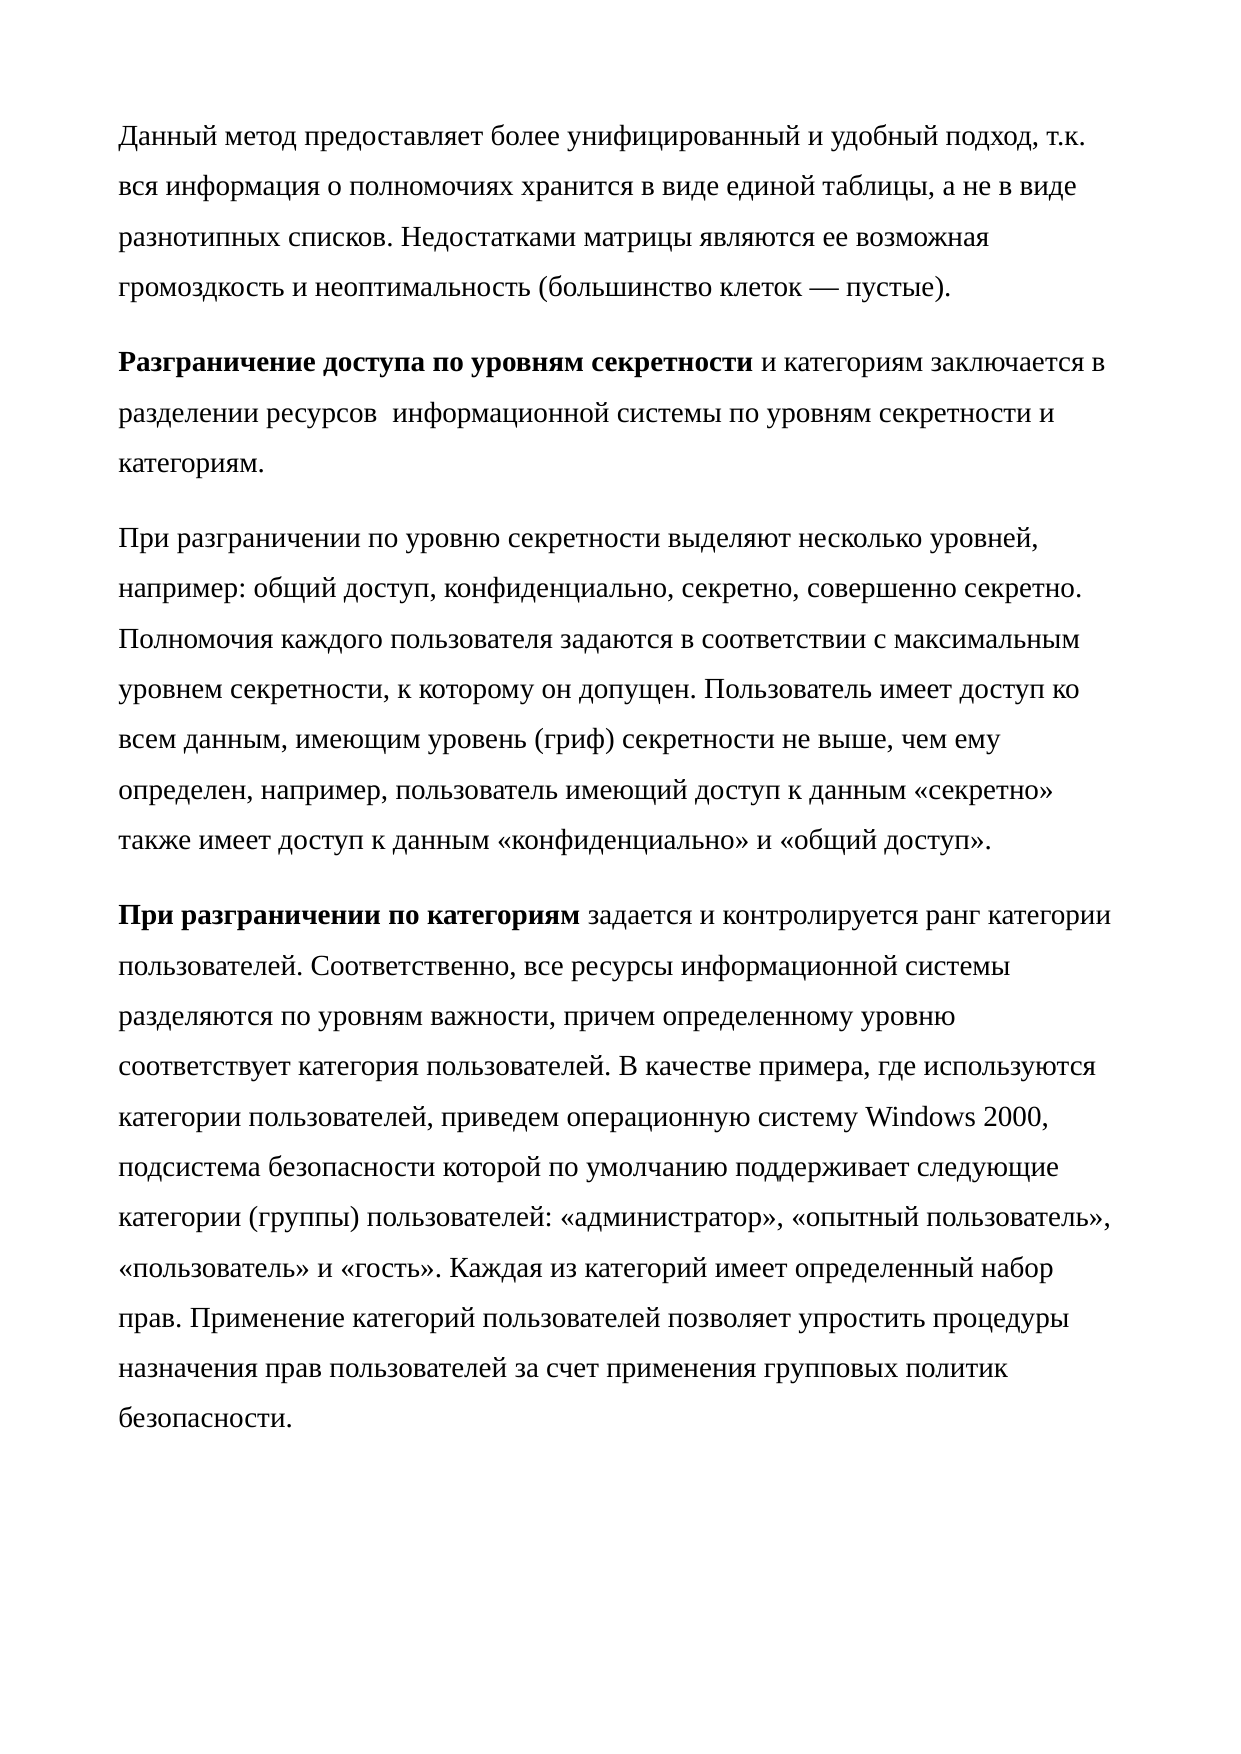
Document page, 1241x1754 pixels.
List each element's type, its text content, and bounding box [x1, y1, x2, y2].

subtitle Разграничение доступа по уровням секретности и категориям заключается в разделении ресурсов информационной системы по уровням секретности и категориям. [118, 344, 1122, 478]
subtitle Данный метод предоставляет более унифицированный и удобный подход, т.к. вся информация о полномочиях хранится в виде единой таблицы, а не в виде разнотипных списков. Недостатками матрицы являются ее возможная громоздкость и неоптимальность (большинство клеток — пустые). [118, 118, 1122, 303]
subtitle При разграничении по уровню секретности выделяют несколько уровней, например: общий доступ, конфиденциально, секретно, совершенно секретно. Полномочия каждого пользователя задаются в соответствии с максимальным уровнем секретности, к которому он допущен. Пользователь имеет доступ ко всем данным, имеющим уровень (гриф) секретности не выше, чем ему определен, например, пользователь имеющий доступ к данным «секретно» также имеет доступ к данным «конфиденциально» и «общий доступ». [118, 520, 1122, 856]
subtitle При разграничении по категориям задается и контролируется ранг категории пользователей. Соответственно, все ресурсы информационной системы разделяются по уровням важности, причем определенному уровню соответствует категория пользователей. В качестве примера, где используются категории пользователей, приведем операционную систему Windows 2000, подсистема безопасности которой по умолчанию поддерживает следующие категории (группы) пользователей: «администратор», «опытный пользователь», «пользователь» и «гость». Каждая из категорий имеет определенный набор прав. Применение категорий пользователей позволяет упростить процедуры назначения прав пользователей за счет применения групповых политик безопасности. [118, 897, 1122, 1434]
